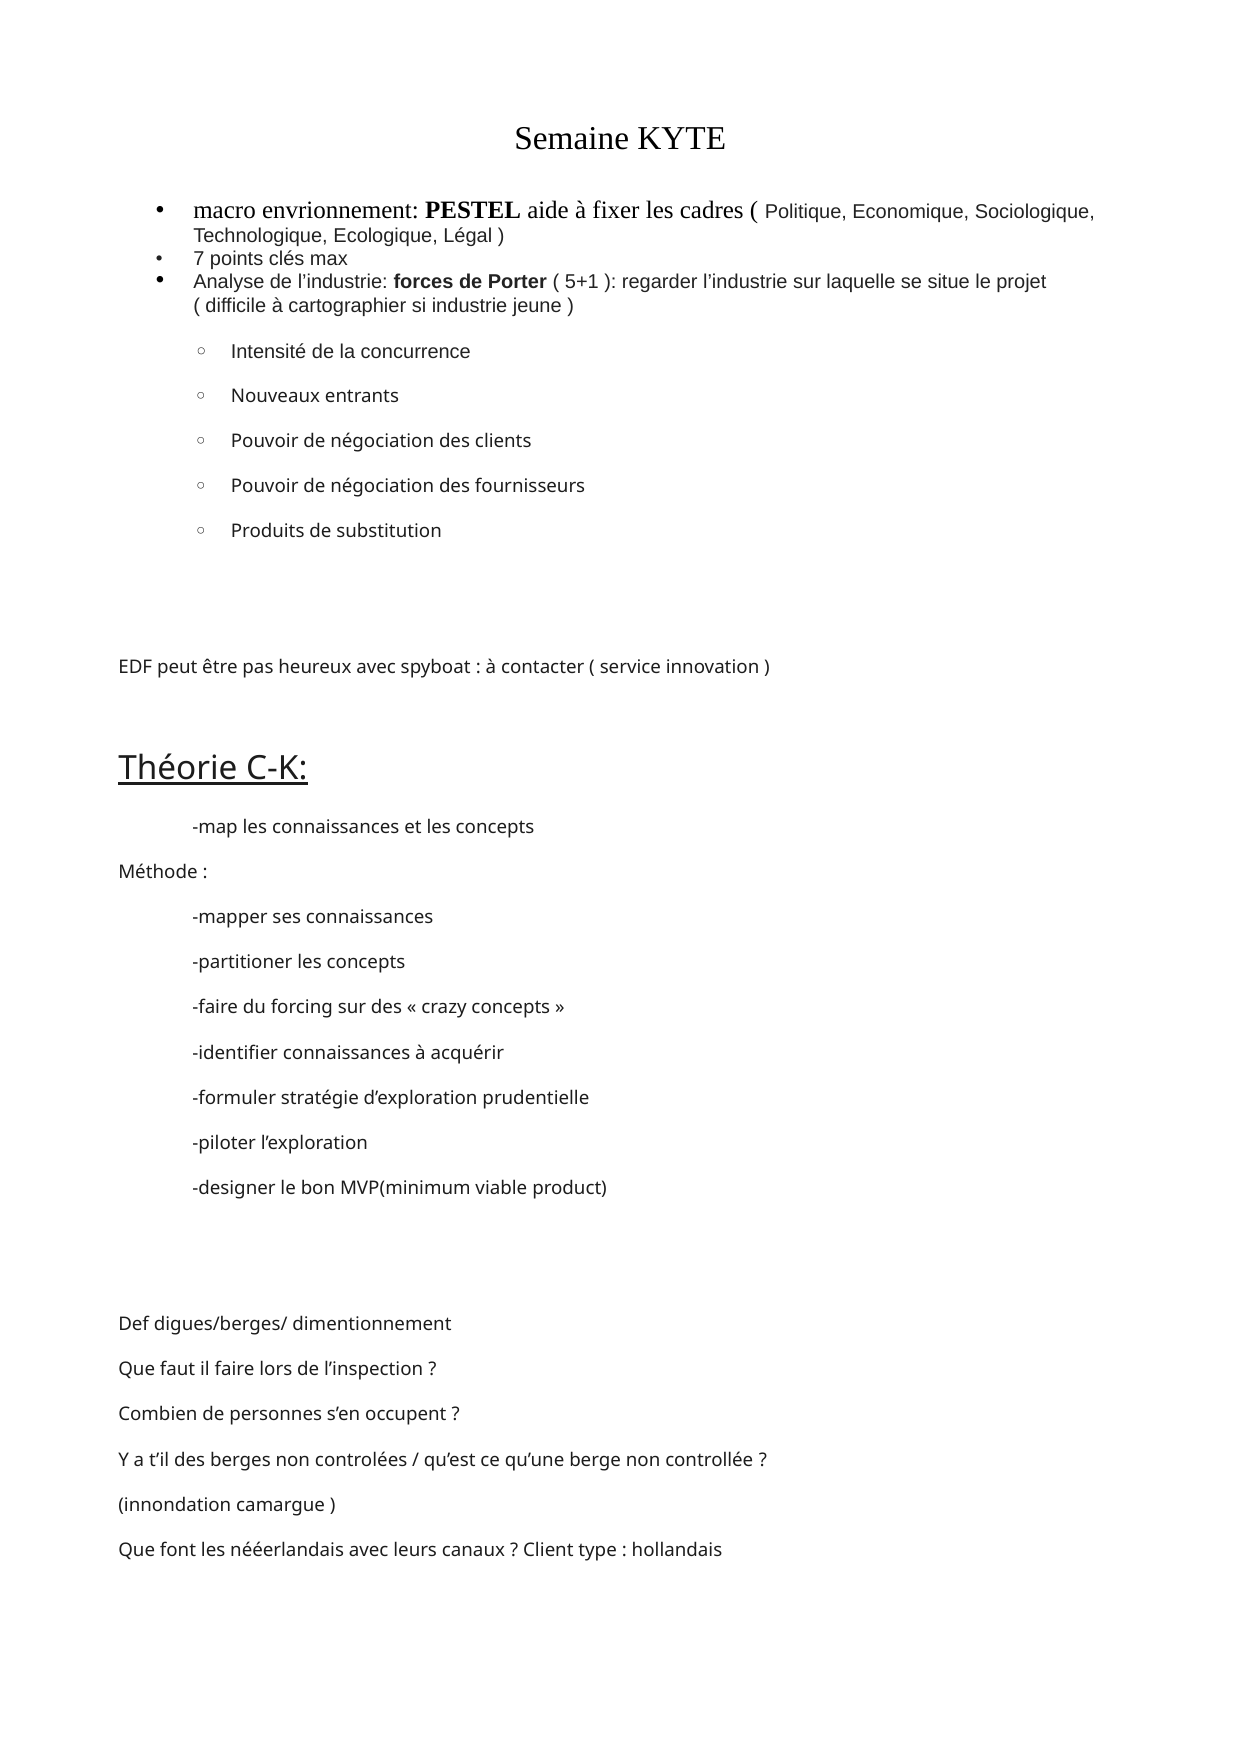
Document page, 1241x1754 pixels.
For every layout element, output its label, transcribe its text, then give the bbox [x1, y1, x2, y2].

list Intensité de la concurrence [193, 340, 1122, 363]
text Combien de personnes s’en occupent ? [118, 1401, 1122, 1426]
text -partitioner les concepts [118, 948, 1122, 974]
list 7 points clés max [156, 247, 1122, 270]
text Y a t’il des berges non controlées / qu’est ce qu’une berge non controllée ? [118, 1446, 1122, 1471]
list Pouvoir de négociation des clients [193, 427, 1122, 453]
text -faire du forcing sur des « crazy concepts » [118, 994, 1122, 1019]
list Produits de substitution [193, 518, 1122, 543]
list macro envrionnement: PESTEL aide à fixer les cadres ( Politique, Economique, Sociologique, Technologique, Ecologique, Légal ) [156, 195, 1122, 247]
text Que font les nééerlandais avec leurs canaux ? Client type : hollandais [118, 1536, 1122, 1562]
text (innondation camargue ) [118, 1491, 1122, 1517]
list Nouveaux entrants [193, 382, 1122, 408]
text -designer le bon MVP(minimum viable product) [118, 1174, 1122, 1200]
text -map les connaissances et les concepts [118, 813, 1122, 838]
text Que faut il faire lors de l’inspection ? [118, 1355, 1122, 1381]
text EDF peut être pas heureux avec spyboat : à contacter ( service innovation ) [118, 653, 1122, 679]
text -piloter l’exploration [118, 1129, 1122, 1155]
list Pouvoir de négociation des fournisseurs [193, 473, 1122, 498]
text Théorie C-K: [118, 744, 1122, 789]
text -identifier connaissances à acquérir [118, 1039, 1122, 1064]
list Analyse de l’industrie: forces de Porter ( 5+1 ): regarder l’industrie sur laquelle se situe le projet ( difficile à cartographier si industrie jeune ) [156, 270, 1122, 317]
text Def digues/berges/ dimentionnement [118, 1310, 1122, 1336]
text -mapper ses connaissances [118, 903, 1122, 929]
text -formuler stratégie d’exploration prudentielle [118, 1084, 1122, 1110]
text Méthode : [118, 858, 1122, 884]
text Semaine KYTE [118, 118, 1122, 156]
